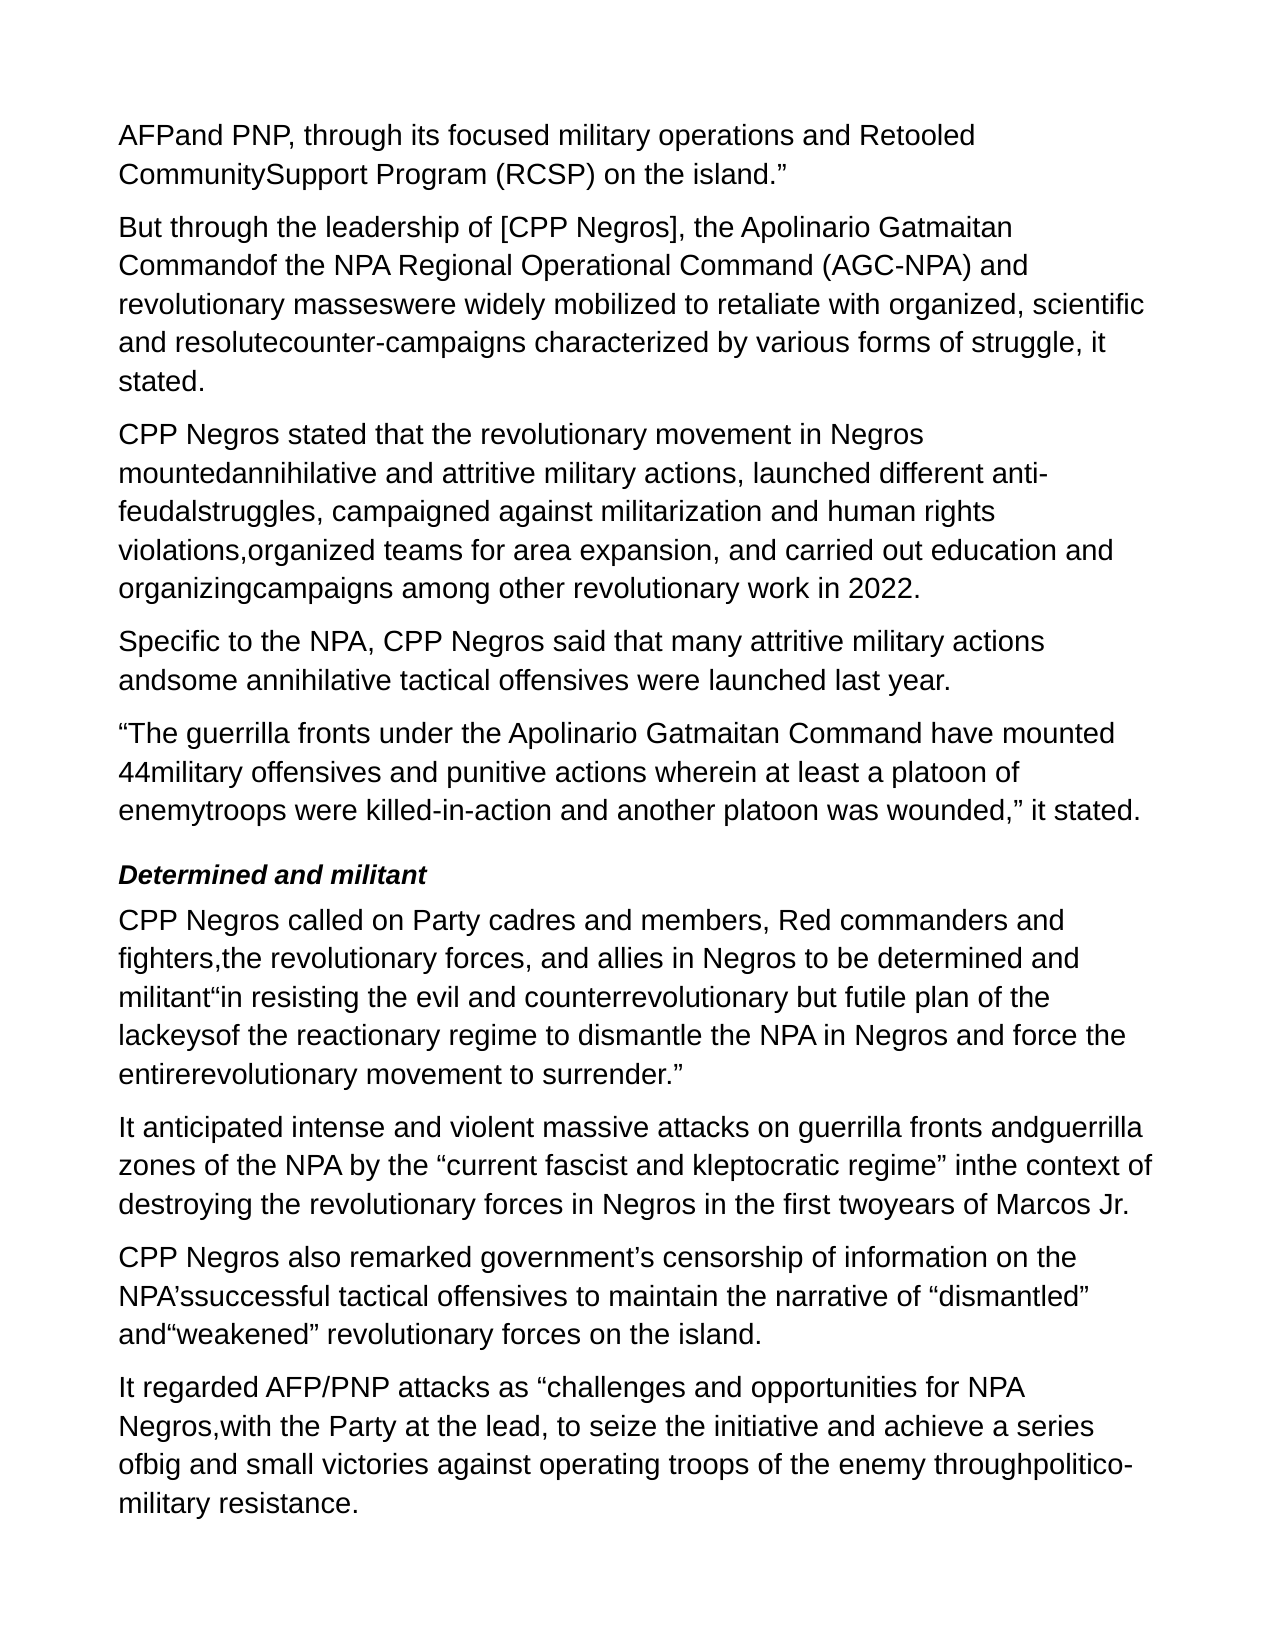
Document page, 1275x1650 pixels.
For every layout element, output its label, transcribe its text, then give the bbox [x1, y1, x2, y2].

text It regarded AFP/PNP attacks as “challenges and opportunities for NPA Negros,with the Party at the lead, to seize the initiative and achieve a series ofbig and small victories against operating troops of the enemy throughpolitico-military resistance. [118, 1370, 1157, 1519]
text CPP Negros called on Party cadres and members, Red commanders and fighters,the revolutionary forces, and allies in Negros to be determined and militant“in resisting the evil and counterrevolutionary but futile plan of the lackeysof the reactionary regime to dismantle the NPA in Negros and force the entirerevolutionary movement to surrender.” [118, 902, 1157, 1090]
text Specific to the NPA, CPP Negros said that many attritive military actions andsome annihilative tactical offensives were launched last year. [118, 624, 1157, 696]
text AFPand PNP, through its focused military operations and Retooled CommunitySupport Program (RCSP) on the island.” [118, 118, 1157, 190]
text But through the leadership of [CPP Negros], the Apolinario Gatmaitan Commandof the NPA Regional Operational Command (AGC-NPA) and revolutionary masseswere widely mobilized to retaliate with organized, scientific and resolutecounter-campaigns characterized by various forms of struggle, it stated. [118, 210, 1157, 397]
text It anticipated intense and violent massive attacks on guerrilla fronts andguerrilla zones of the NPA by the “current fascist and kleptocratic regime” inthe context of destroying the revolutionary forces in Negros in the first twoyears of Marcos Jr. [118, 1110, 1157, 1220]
text CPP Negros stated that the revolutionary movement in Negros mountedannihilative and attritive military actions, launched different anti-feudalstruggles, campaigned against militarization and human rights violations,organized teams for area expansion, and carried out education and organizingcampaigns among other revolutionary work in 2022. [118, 417, 1157, 605]
text CPP Negros also remarked government’s censorship of information on the NPA’ssuccessful tactical offensives to maintain the narrative of “dismantled” and“weakened” revolutionary forces on the island. [118, 1240, 1157, 1351]
text “The guerrilla fronts under the Apolinario Gatmaitan Command have mounted 44military offensives and punitive actions wherein at least a platoon of enemytroops were killed-in-action and another platoon was wounded,” it stated. [118, 716, 1157, 827]
subtitle Determined and militant [118, 859, 1157, 890]
